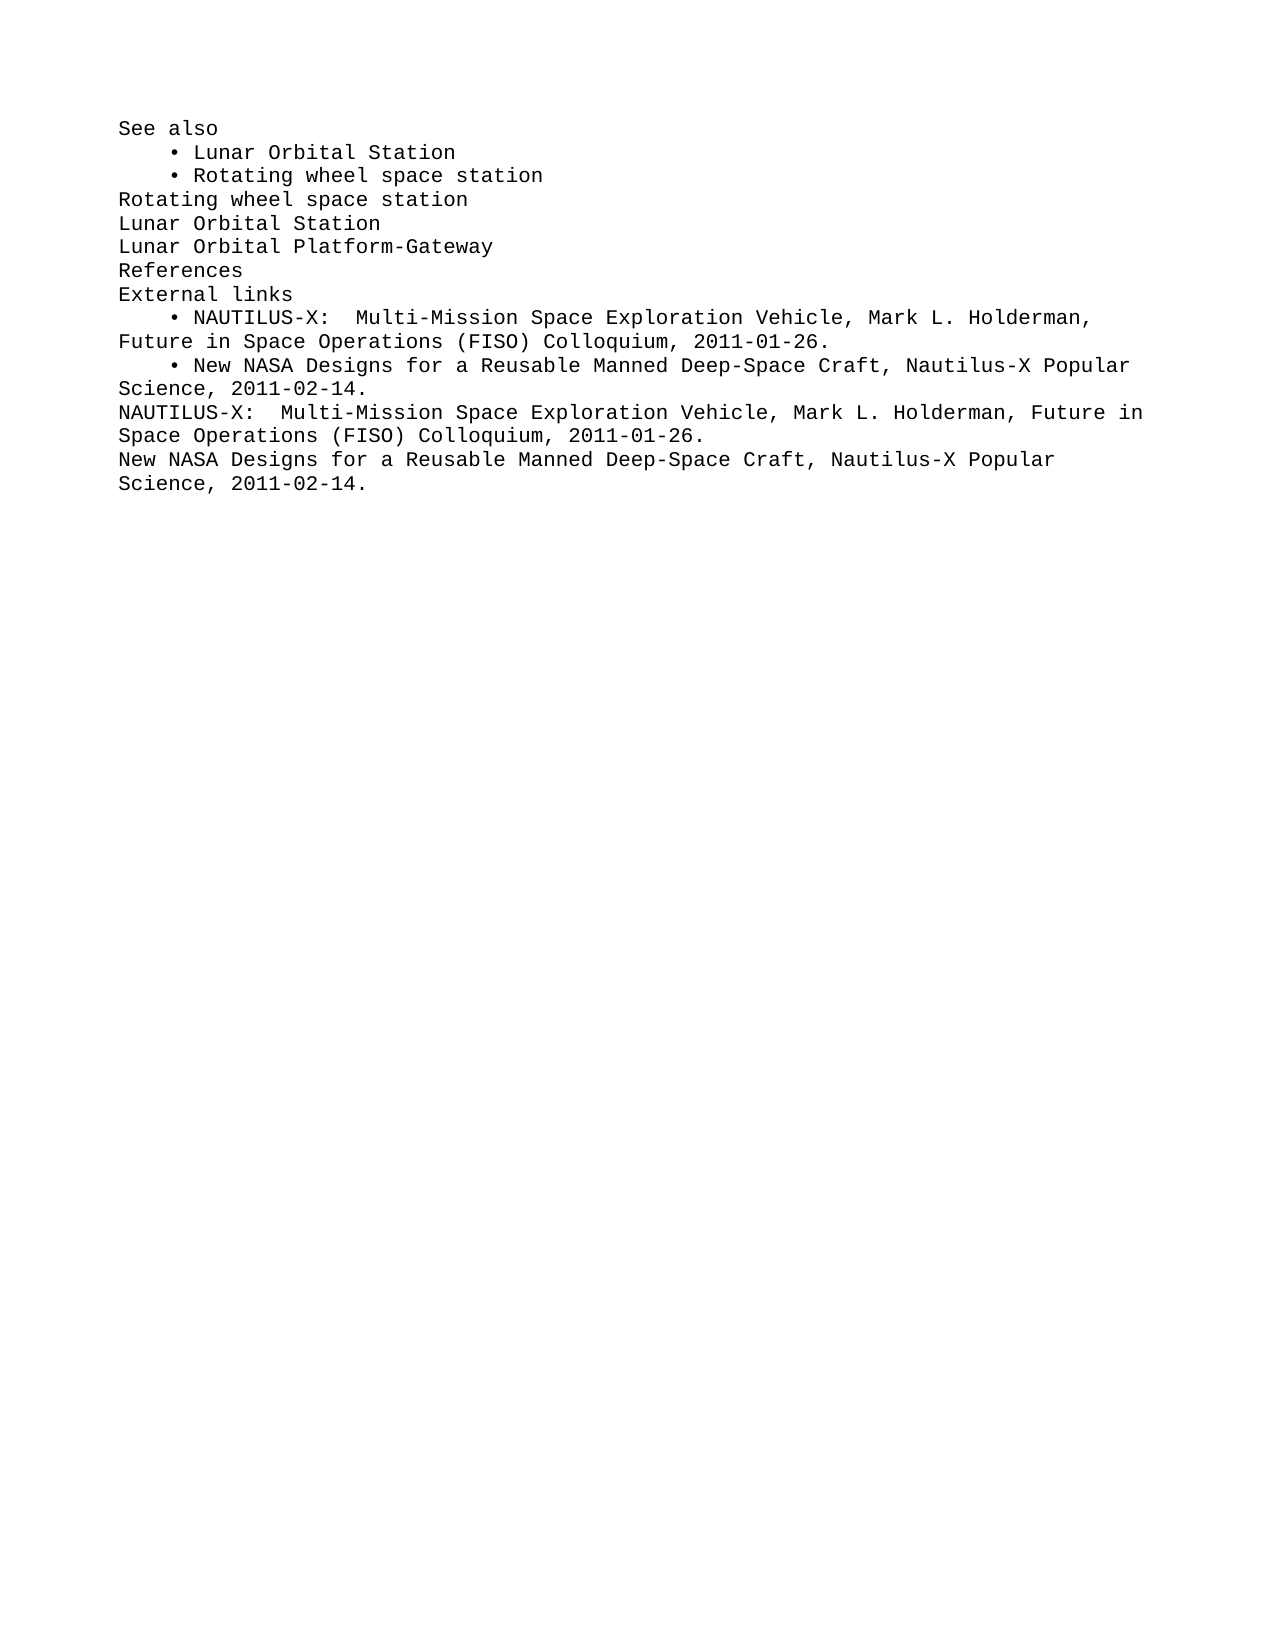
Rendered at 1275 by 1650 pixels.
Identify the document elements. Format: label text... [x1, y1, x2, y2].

text • New NASA Designs for a Reusable Manned Deep-Space Craft, Nautilus-X Popular Science, 2011-02-14. [118, 354, 1157, 402]
text Rotating wheel space station [118, 189, 1157, 213]
text Lunar Orbital Station [118, 213, 1157, 236]
text See also [118, 118, 1157, 142]
text Lunar Orbital Platform-Gateway [118, 236, 1157, 260]
text New NASA Designs for a Reusable Manned Deep-Space Craft, Nautilus-X Popular Science, 2011-02-14. [118, 449, 1157, 496]
text • Lunar Orbital Station [118, 142, 1157, 165]
text • Rotating wheel space station [118, 165, 1157, 189]
text External links [118, 284, 1157, 307]
text References [118, 260, 1157, 284]
text NAUTILUS-X: Multi-Mission Space Exploration Vehicle, Mark L. Holderman, Future in Space Operations (FISO) Colloquium, 2011-01-26. [118, 402, 1157, 449]
text • NAUTILUS-X: Multi-Mission Space Exploration Vehicle, Mark L. Holderman, Future in Space Operations (FISO) Colloquium, 2011-01-26. [118, 307, 1157, 354]
